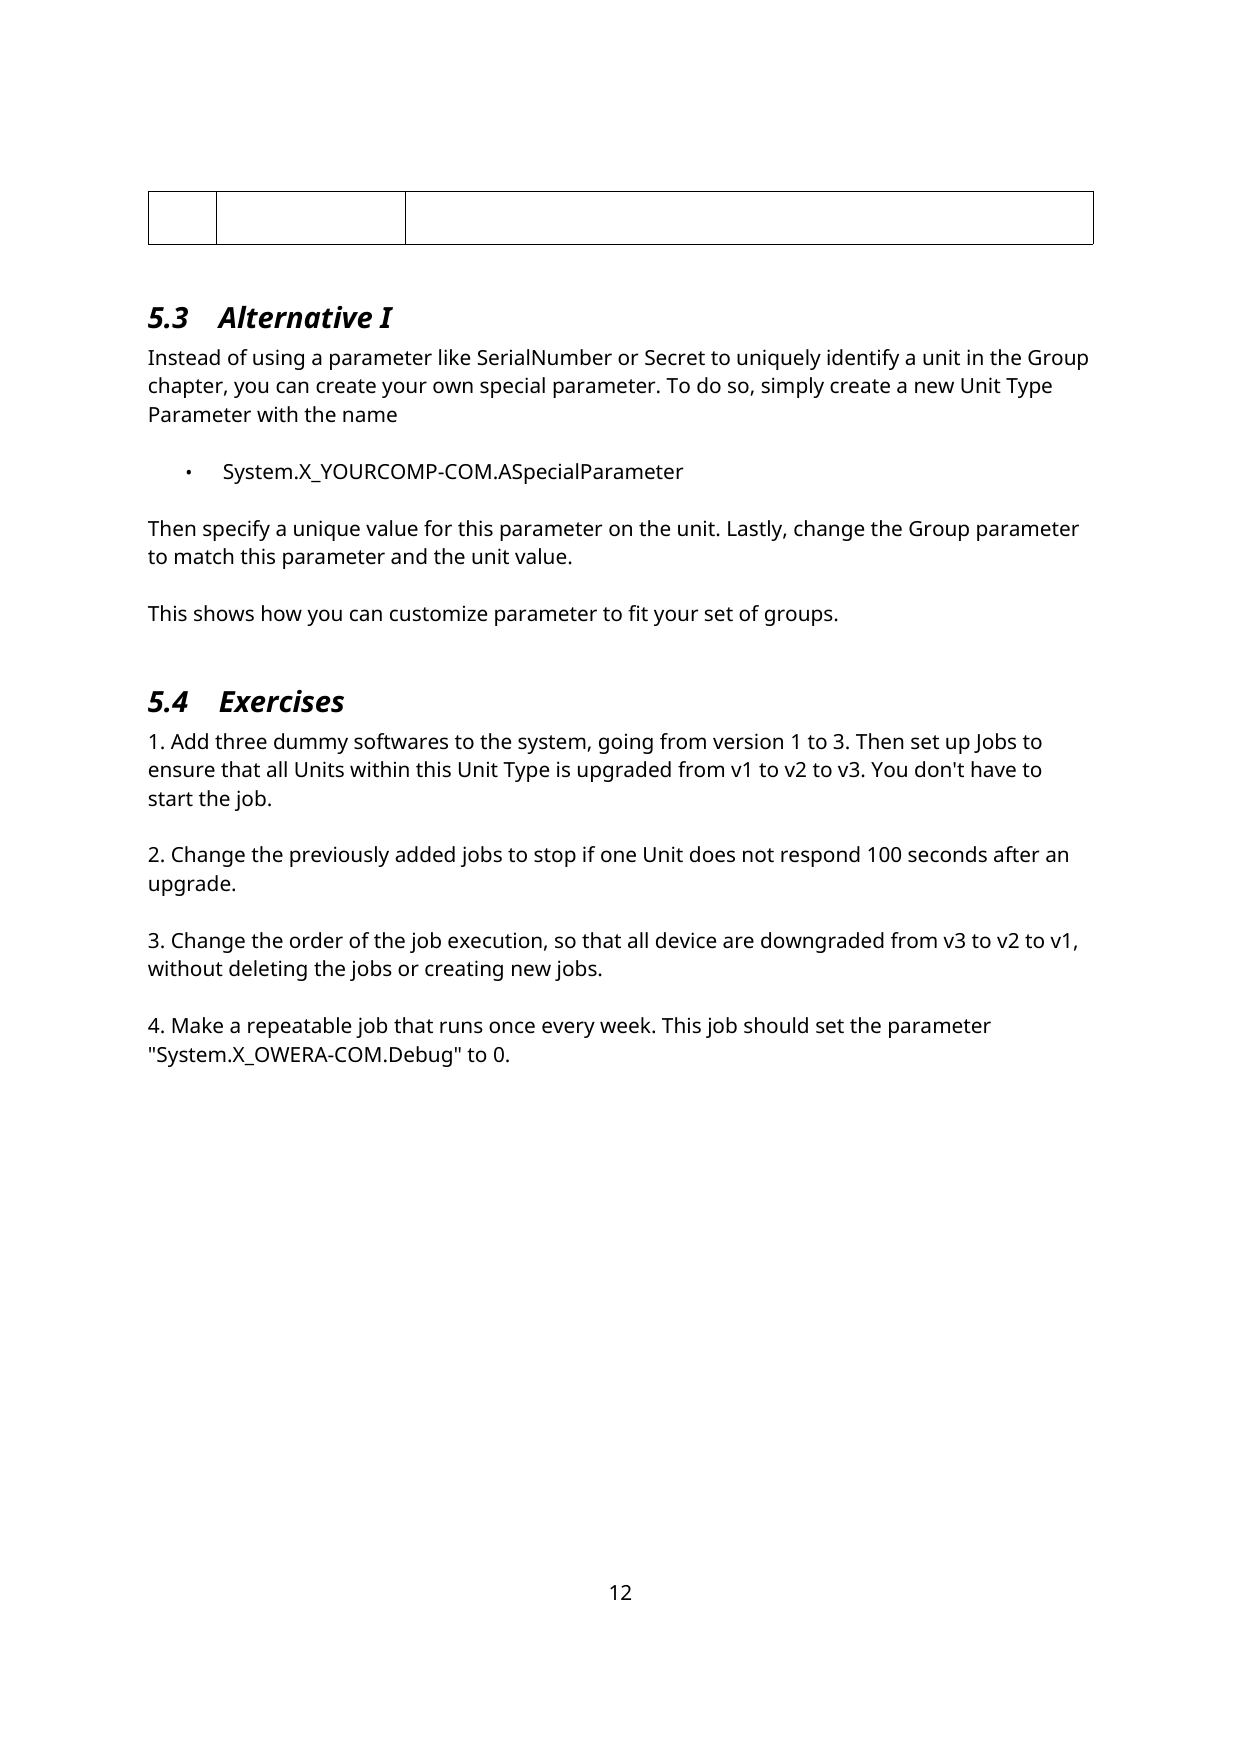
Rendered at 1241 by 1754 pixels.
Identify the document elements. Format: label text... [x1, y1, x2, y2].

text Then specify a unique value for this parameter on the unit. Lastly, change the Group parameter to match this parameter and the unit value. [148, 514, 1092, 571]
subtitle Exercises [148, 681, 1092, 721]
text 3. Change the order of the job execution, so that all device are downgraded from v3 to v2 to v1, without deleting the jobs or creating new jobs. [148, 926, 1092, 983]
table_cell [149, 192, 216, 244]
table_cell [217, 192, 405, 244]
text This shows how you can customize parameter to fit your set of groups. [148, 599, 1092, 627]
list System.X_YOURCOMP-COM.ASpecialParameter [185, 457, 1092, 485]
text Instead of using a parameter like SerialNumber or Secret to uniquely identify a unit in the Group chapter, you can create your own special parameter. To do so, simply create a new Unit Type Parameter with the name [148, 343, 1092, 428]
text 1. Add three dummy softwares to the system, going from version 1 to 3. Then set up Jobs to ensure that all Units within this Unit Type is upgraded from v1 to v2 to v3. You don't have to start the job. [148, 727, 1092, 812]
table_cell [406, 192, 1093, 244]
text 2. Change the previously added jobs to stop if one Unit does not respond 100 seconds after an upgrade. [148, 841, 1092, 897]
subtitle Alternative I [148, 297, 1092, 337]
text 4. Make a repeatable job that runs once every week. This job should set the parameter "System.X_OWERA-COM.Debug" to 0. [148, 1011, 1092, 1068]
